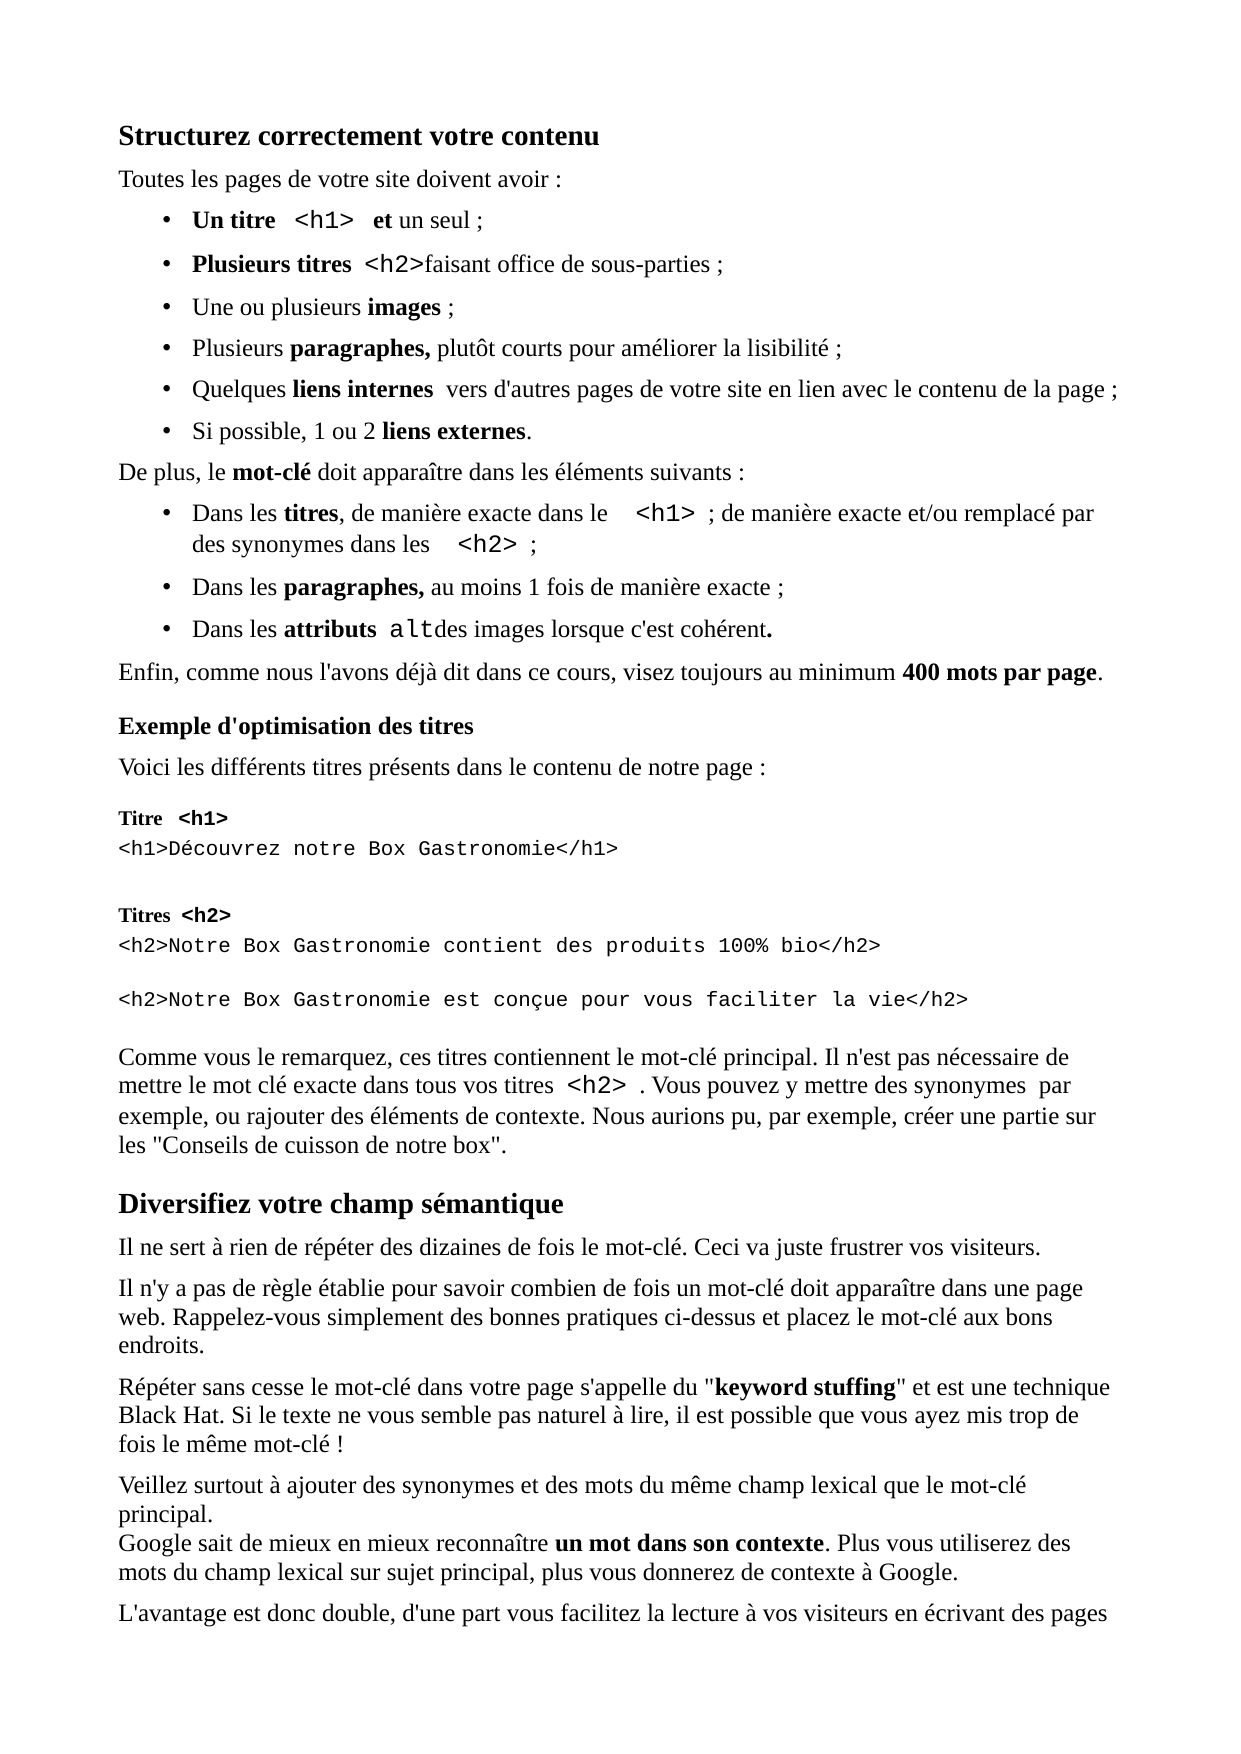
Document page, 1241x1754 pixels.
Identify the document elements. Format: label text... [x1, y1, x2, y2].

list Dans les attributs altdes images lorsque c'est cohérent. [162, 614, 1122, 644]
list Plusieurs paragraphes, plutôt courts pour améliorer la lisibilité ; [162, 333, 1122, 362]
text Toutes les pages de votre site doivent avoir : [118, 164, 1122, 193]
text Répéter sans cesse le mot-clé dans votre page s'appelle du "keyword stuffing" et est une technique Black Hat. Si le texte ne vous semble pas naturel à lire, il est possible que vous ayez mis trop de fois le même mot-clé ! [118, 1372, 1122, 1458]
list Un titre <h1> et un seul ; [162, 205, 1122, 236]
text <h2>Notre Box Gastronomie contient des produits 100% bio</h2> [118, 935, 1122, 959]
list Quelques liens internes vers d'autres pages de votre site en lien avec le contenu de la page ; [162, 374, 1122, 403]
text L'avantage est donc double, d'une part vous facilitez la lecture à vos visiteurs en écrivant des pages [118, 1598, 1122, 1627]
subtitle Titre <h1> [118, 806, 1122, 832]
text De plus, le mot-clé doit apparaître dans les éléments suivants : [118, 457, 1122, 486]
list Dans les paragraphes, au moins 1 fois de manière exacte ; [162, 572, 1122, 601]
subtitle Titres <h2> [118, 903, 1122, 929]
text <h2>Notre Box Gastronomie est conçue pour vous faciliter la vie</h2> [118, 988, 1122, 1012]
text Veillez surtout à ajouter des synonymes et des mots du même champ lexical que le mot-clé principal. Google sait de mieux en mieux reconnaître un mot dans son contexte. Plus vous utiliserez des mots du champ lexical sur sujet principal, plus vous donnerez de contexte à Google. [118, 1471, 1122, 1586]
list Une ou plusieurs images ; [162, 292, 1122, 321]
subtitle Exemple d'optimisation des titres [118, 711, 1122, 739]
text Il n'y a pas de règle établie pour savoir combien de fois un mot-clé doit apparaître dans une page web. Rappelez-vous simplement des bonnes pratiques ci-dessus et placez le mot-clé aux bons endroits. [118, 1273, 1122, 1359]
text <h1>Découvrez notre Box Gastronomie</h1> [118, 838, 1122, 861]
list Plusieurs titres <h2>faisant office de sous-parties ; [162, 249, 1122, 279]
list Dans les titres, de manière exacte dans le <h1> ; de manière exacte et/ou remplacé par des synonymes dans les <h2> ; [162, 498, 1122, 560]
subtitle Structurez correctement votre contenu [118, 118, 1122, 152]
text Voici les différents titres présents dans le contenu de notre page : [118, 752, 1122, 781]
text Enfin, comme nous l'avons déjà dit dans ce cours, visez toujours au minimum 400 mots par page. [118, 657, 1122, 686]
text Comme vous le remarquez, ces titres contiennent le mot-clé principal. Il n'est pas nécessaire de mettre le mot clé exacte dans tous vos titres <h2> . Vous pouvez y mettre des synonymes par exemple, ou rajouter des éléments de contexte. Nous aurions pu, par exemple, créer une partie sur les "Conseils de cuisson de notre box". [118, 1042, 1122, 1159]
text Il ne sert à rien de répéter des dizaines de fois le mot-clé. Ceci va juste frustrer vos visiteurs. [118, 1232, 1122, 1261]
subtitle Diversifiez votre champ sémantique [118, 1186, 1122, 1219]
list Si possible, 1 ou 2 liens externes. [162, 416, 1122, 444]
